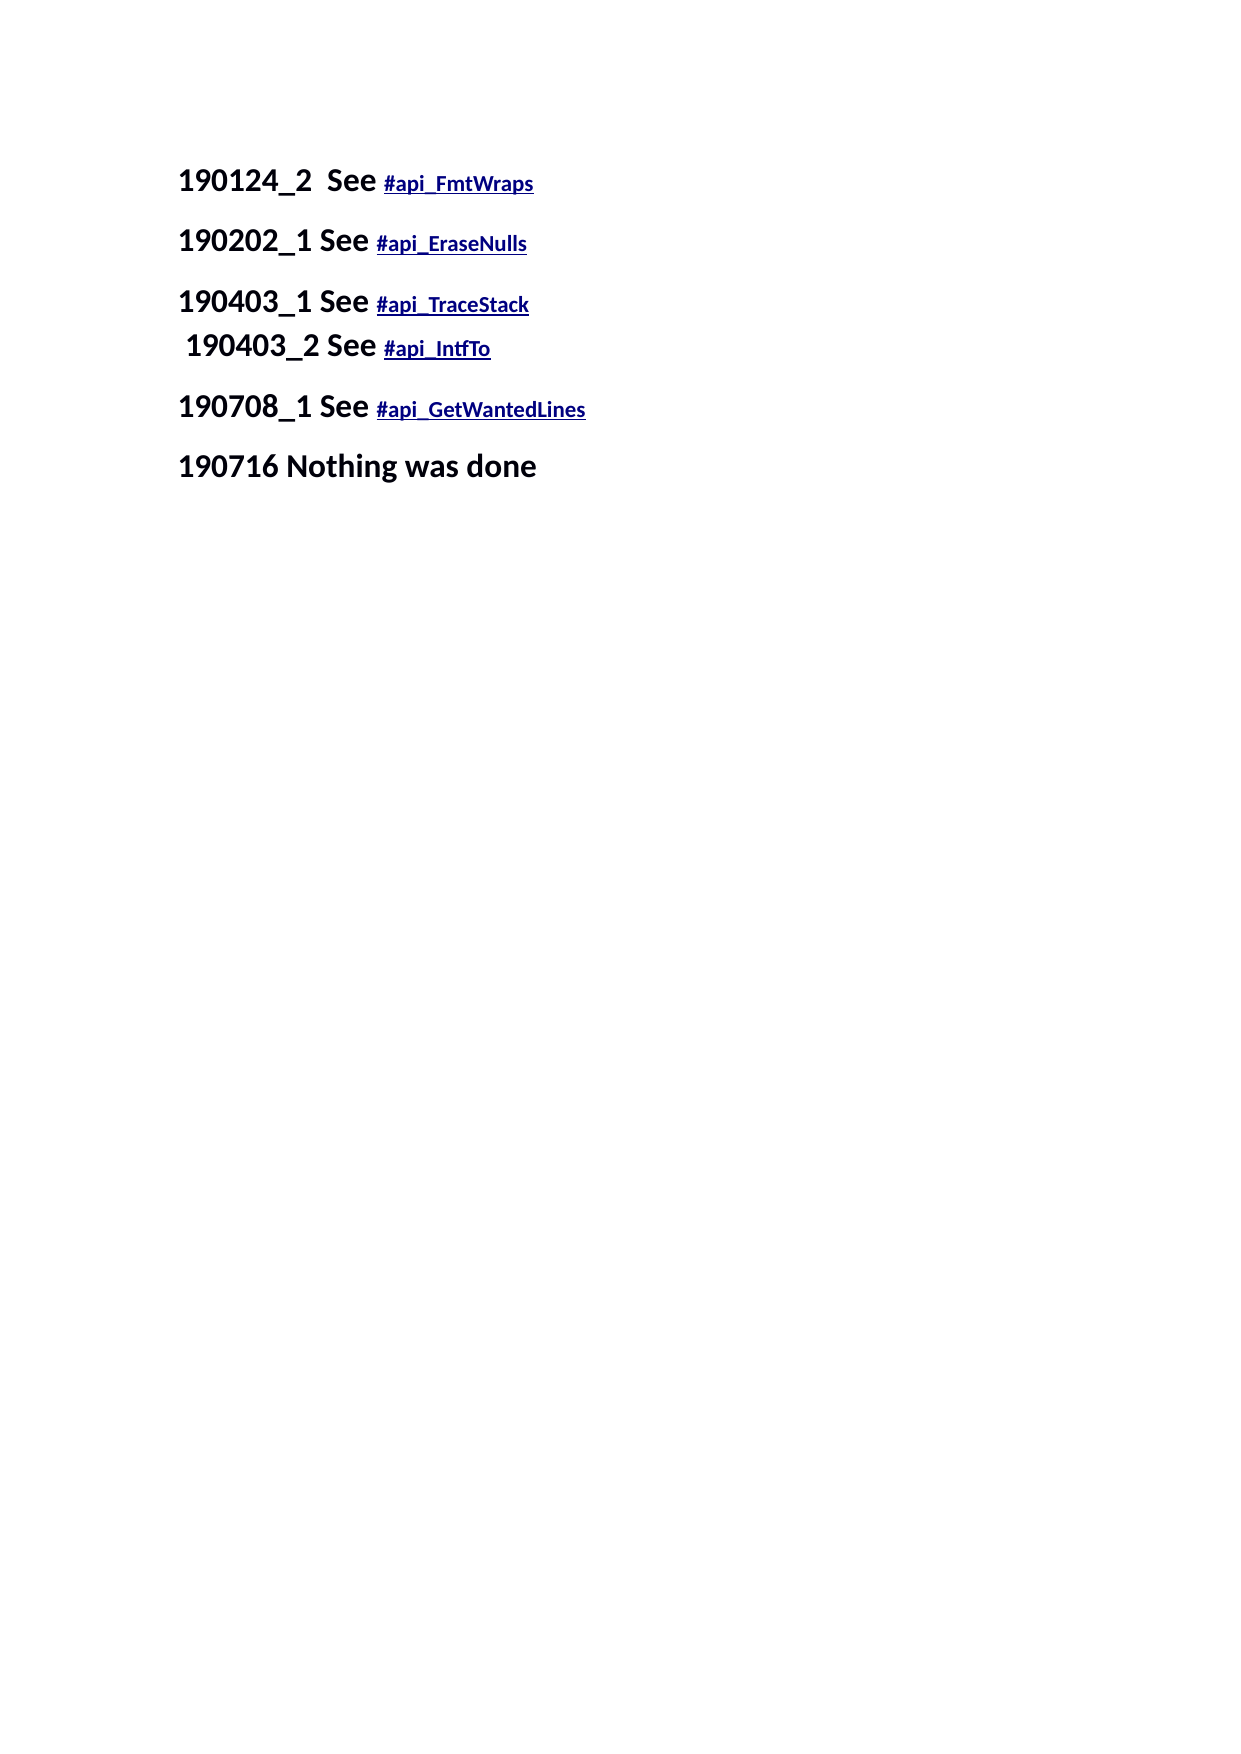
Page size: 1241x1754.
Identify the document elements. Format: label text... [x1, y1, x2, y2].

text 190708_1 See #api_GetWantedLines [177, 385, 1152, 425]
text 190716 Nothing was done [177, 445, 1152, 486]
text 190403_1 See #api_TraceStack 190403_2 See #api_IntfTo [177, 280, 1152, 365]
text 190124_2 See #api_FmtWraps [177, 159, 1152, 199]
text 190202_1 See #api_EraseNulls [177, 219, 1152, 260]
